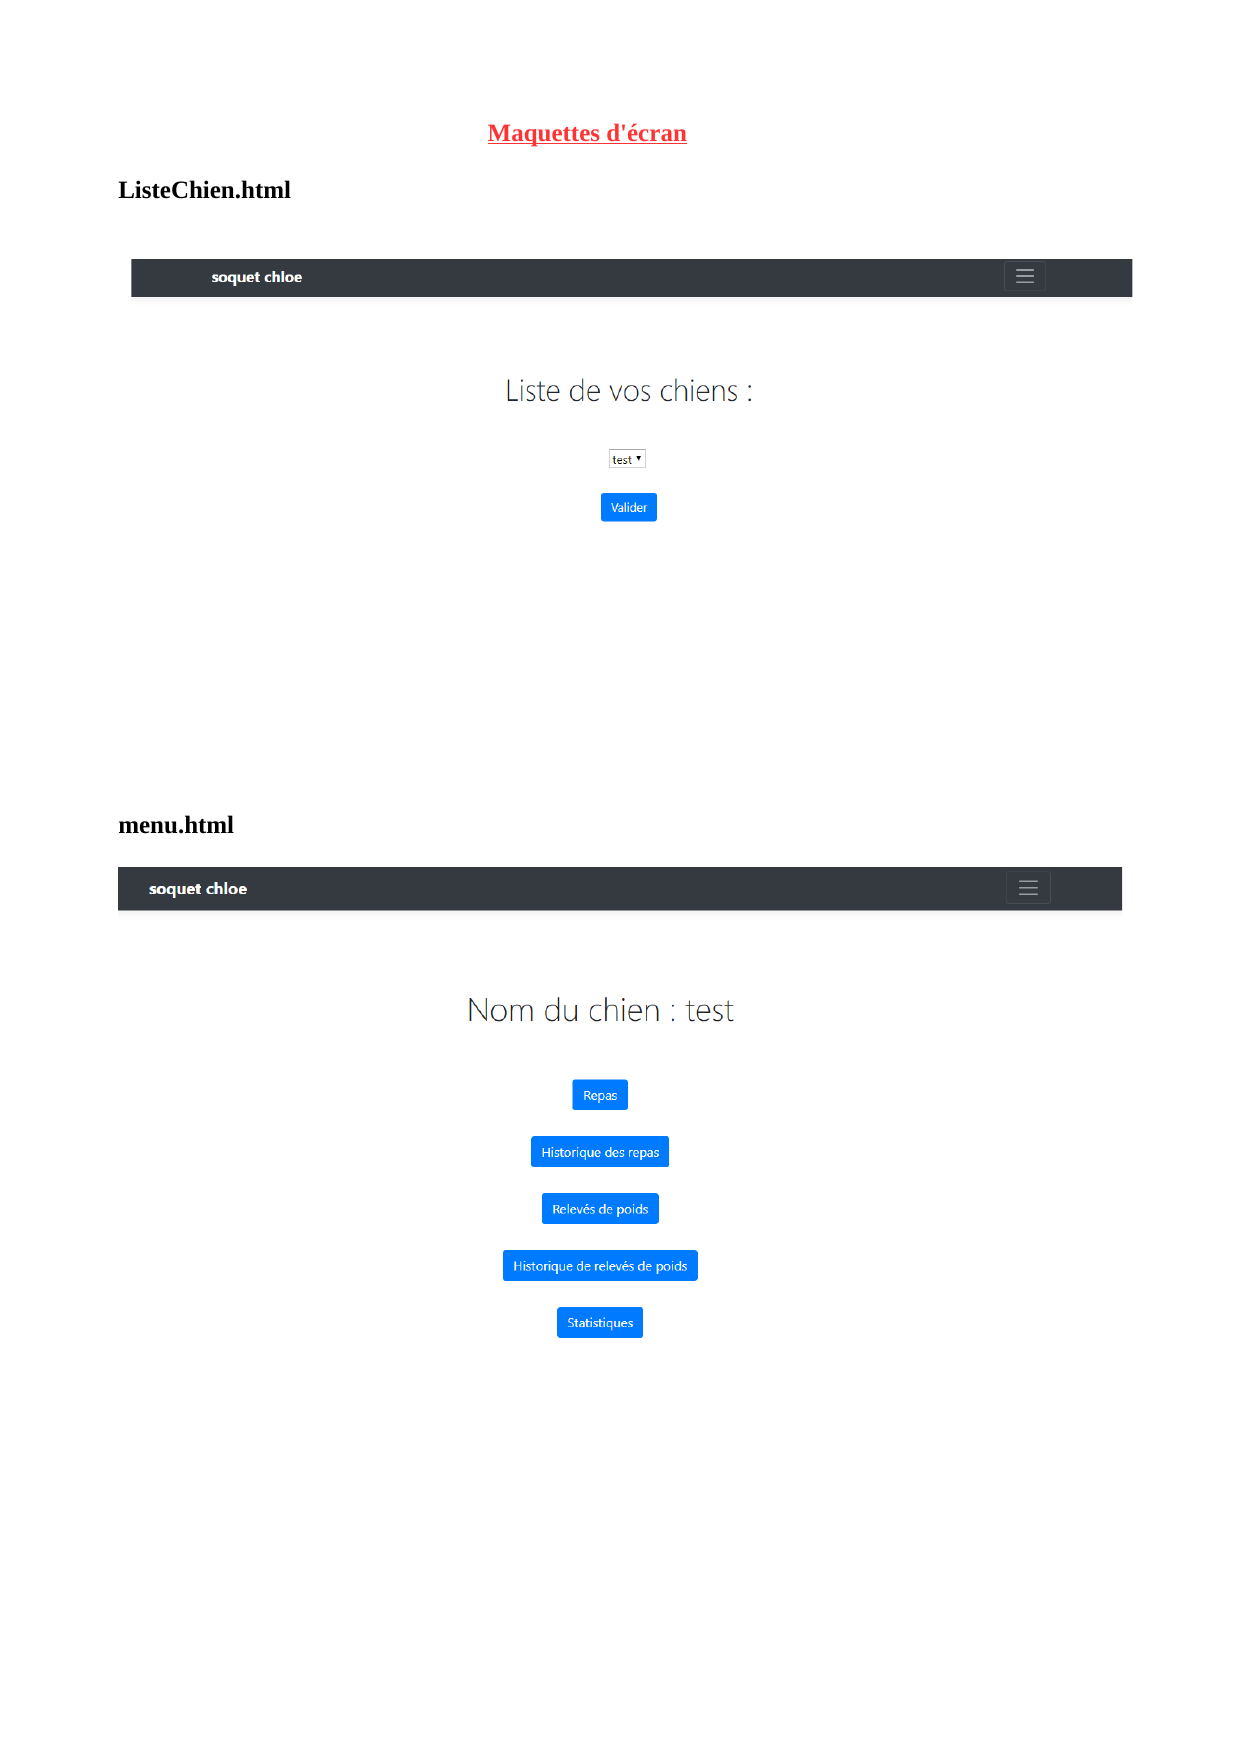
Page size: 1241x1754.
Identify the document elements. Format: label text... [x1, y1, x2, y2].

text ListeChien.html [118, 176, 1122, 204]
text Maquettes d'écran [118, 118, 1122, 147]
text menu.html [118, 810, 1122, 838]
picture [118, 867, 1123, 1422]
picture [131, 259, 1133, 753]
